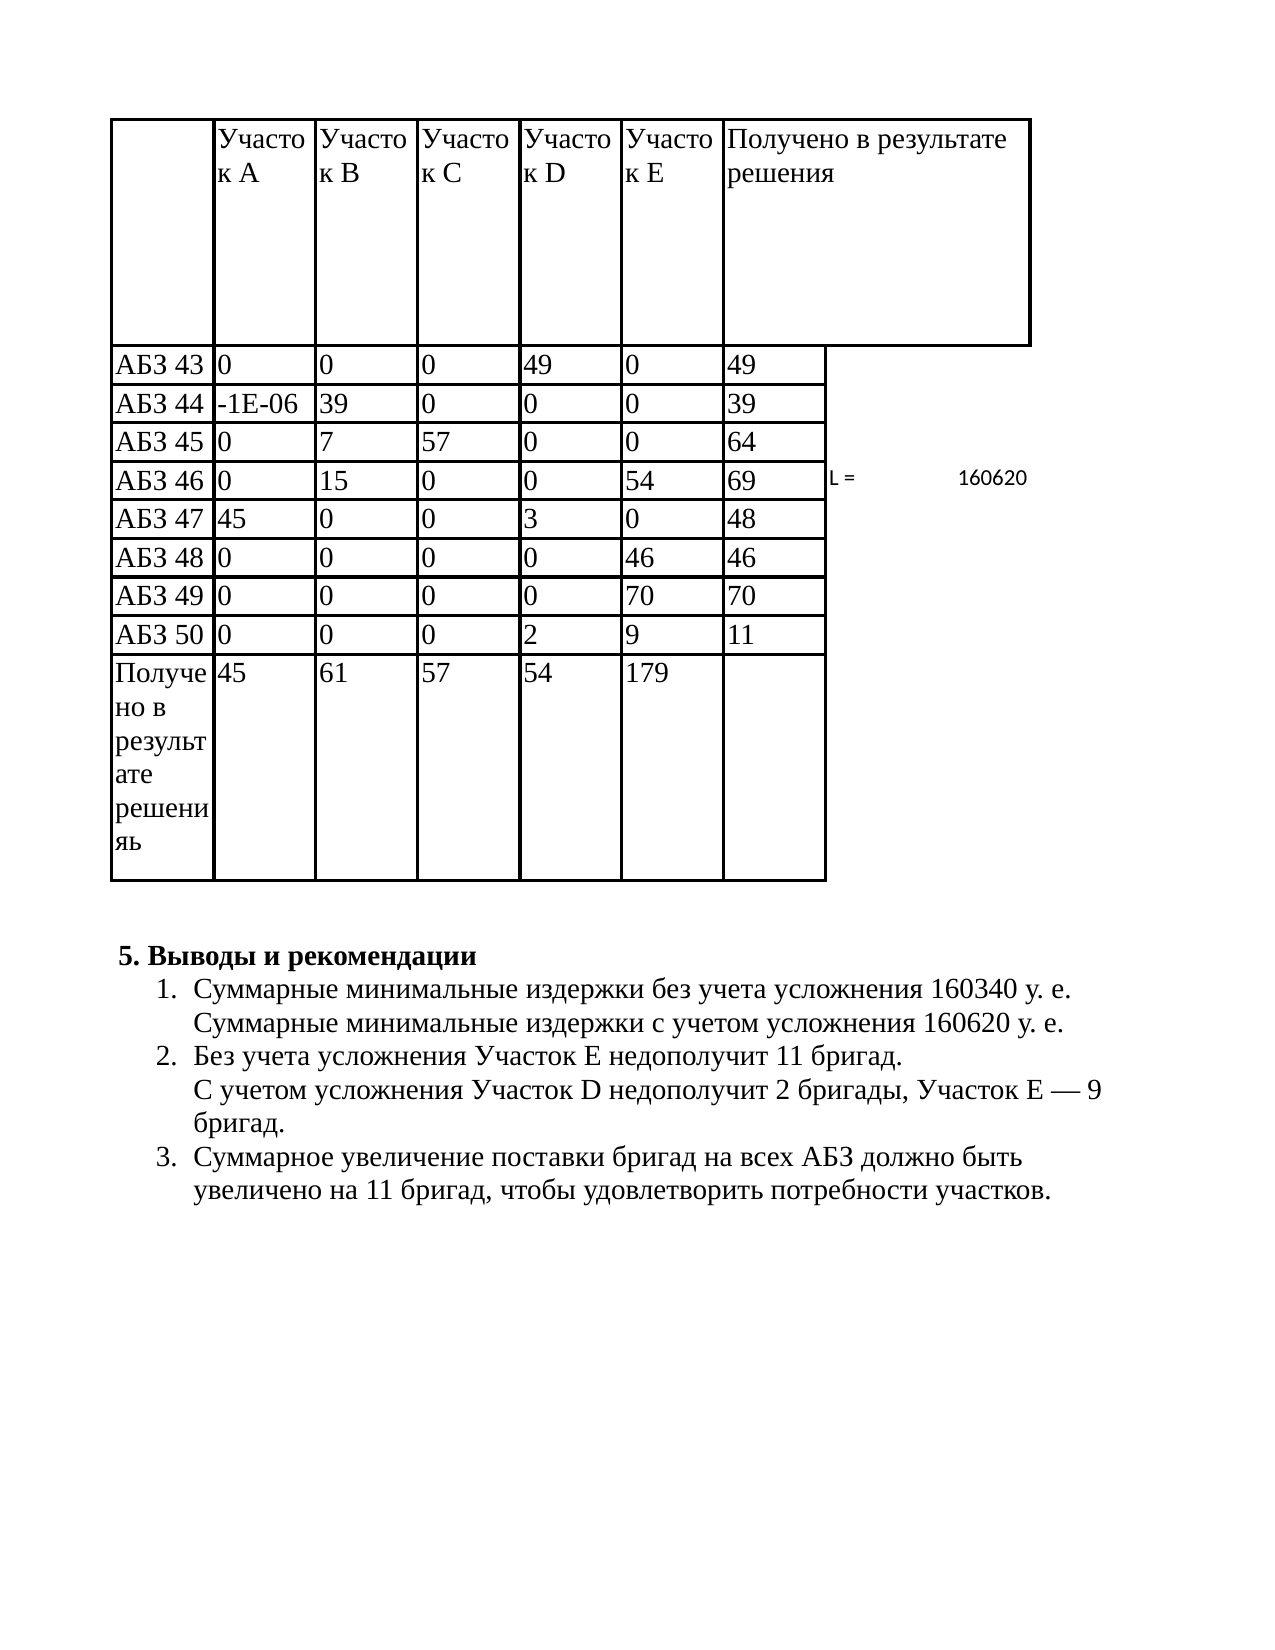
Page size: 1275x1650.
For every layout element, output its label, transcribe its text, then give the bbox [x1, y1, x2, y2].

table_cell АБЗ 48 [113, 540, 212, 575]
table_cell 0 [623, 501, 722, 537]
table_cell 70 [623, 579, 722, 614]
table_header [113, 121, 212, 344]
table_cell 39 [725, 386, 824, 421]
table_cell 61 [317, 656, 416, 878]
table_cell [827, 498, 928, 537]
table_cell АБЗ 49 [113, 579, 212, 614]
table_cell [725, 656, 824, 878]
table_cell 0 [522, 579, 620, 614]
table_cell 57 [419, 424, 518, 460]
table_cell 11 [725, 617, 824, 652]
table_cell 0 [522, 386, 620, 421]
table_cell [928, 498, 1030, 537]
table_cell АБЗ 46 [113, 463, 212, 498]
table_cell 0 [419, 501, 518, 537]
table_cell [827, 383, 928, 421]
table_cell 0 [216, 617, 314, 652]
table_cell [827, 347, 928, 383]
table_cell [928, 383, 1030, 421]
table_cell 9 [623, 617, 722, 652]
table_cell L = [827, 460, 928, 498]
table_cell 0 [522, 540, 620, 575]
table_cell [928, 575, 1030, 614]
table_cell 46 [725, 540, 824, 575]
table_cell 48 [725, 501, 824, 537]
table_cell 46 [623, 540, 722, 575]
table_cell [928, 537, 1030, 575]
table_cell 7 [317, 424, 416, 460]
table_cell 0 [216, 579, 314, 614]
table_cell [928, 421, 1030, 460]
table_cell 3 [522, 501, 620, 537]
table_cell 0 [317, 617, 416, 652]
table_cell 70 [725, 579, 824, 614]
table_cell АБЗ 45 [113, 424, 212, 460]
table_cell [928, 614, 1030, 652]
table_cell 160620 [928, 460, 1030, 498]
table_cell АБЗ 50 [113, 617, 212, 652]
table_cell 54 [522, 656, 620, 878]
table_cell 15 [317, 463, 416, 498]
table_cell 0 [623, 386, 722, 421]
table_cell 64 [725, 424, 824, 460]
text 5. Выводы и рекомендации [118, 938, 1157, 971]
table_header Участок А [216, 121, 314, 344]
table_cell [827, 614, 928, 652]
table_cell 0 [216, 347, 314, 383]
table_cell 45 [216, 656, 314, 878]
table_cell [827, 421, 928, 460]
table_cell 0 [419, 579, 518, 614]
table_cell 0 [419, 463, 518, 498]
table_cell 0 [317, 347, 416, 383]
table_cell -1E-06 [216, 386, 314, 421]
table_cell 0 [216, 424, 314, 460]
table_cell 0 [419, 617, 518, 652]
table_cell [827, 575, 928, 614]
table_cell 0 [522, 424, 620, 460]
table_header Получено в результате решения [725, 121, 1028, 344]
table_header Участок В [317, 121, 416, 344]
table_cell 0 [216, 463, 314, 498]
table_cell АБЗ 47 [113, 501, 212, 537]
table_cell 0 [216, 540, 314, 575]
table_cell [928, 653, 1030, 878]
table_cell 39 [317, 386, 416, 421]
table_cell АБЗ 44 [113, 386, 212, 421]
table_cell 0 [317, 540, 416, 575]
list Суммарные минимальные издержки без учета усложнения 160340 у. е. Суммарные минимальные издержки с учетом усложнения 160620 у. е. [156, 971, 1157, 1038]
table_cell 0 [419, 540, 518, 575]
table_cell 179 [623, 656, 722, 878]
table_cell 45 [216, 501, 314, 537]
table_cell 69 [725, 463, 824, 498]
table_header Участок С [419, 121, 518, 344]
table_cell 2 [522, 617, 620, 652]
table_cell [827, 537, 928, 575]
table_cell 0 [623, 347, 722, 383]
table_cell АБЗ 43 [113, 347, 212, 383]
table_header Участок Е [623, 121, 722, 344]
table_cell 0 [419, 347, 518, 383]
table_header Участок D [522, 121, 620, 344]
table_cell 0 [317, 501, 416, 537]
table_cell [928, 347, 1030, 383]
table_cell Получено в результате решенияь [113, 656, 212, 878]
list Суммарное увеличение поставки бригад на всех АБЗ должно быть увеличено на 11 бригад, чтобы удовлетворить потребности участков. [156, 1139, 1157, 1206]
list Без учета усложнения Участок Е недополучит 11 бригад. С учетом усложнения Участок D недополучит 2 бригады, Участок Е — 9 бригад. [156, 1038, 1157, 1139]
table_cell 49 [725, 347, 824, 383]
table_cell 54 [623, 463, 722, 498]
table_cell 49 [522, 347, 620, 383]
table_cell 0 [419, 386, 518, 421]
table_cell 0 [623, 424, 722, 460]
table_cell [827, 653, 928, 878]
table_cell 0 [317, 579, 416, 614]
table_cell 0 [522, 463, 620, 498]
table_cell 57 [419, 656, 518, 878]
